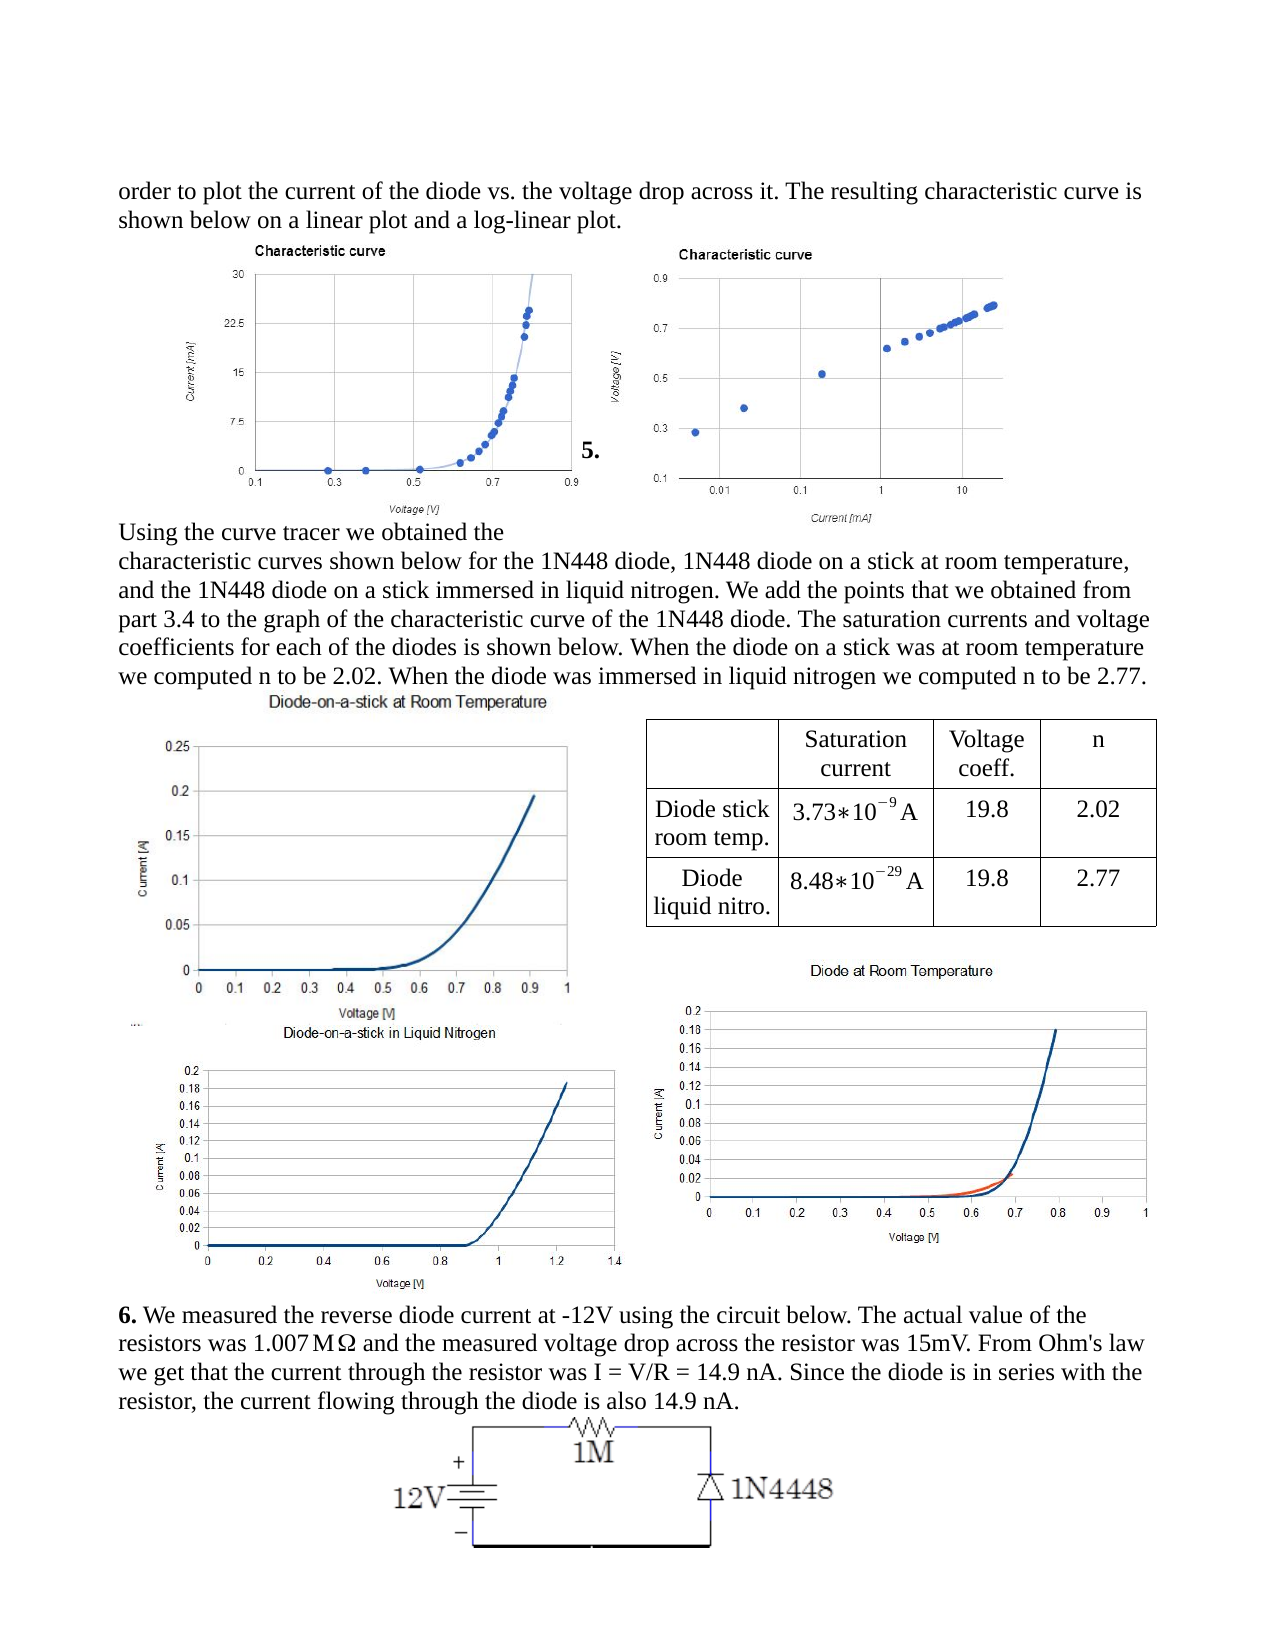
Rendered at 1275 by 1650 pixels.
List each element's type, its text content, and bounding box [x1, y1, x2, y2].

table_cell [779, 789, 933, 857]
table_header n [1041, 720, 1156, 788]
table_cell 2.77 [1041, 858, 1156, 926]
text order to plot the current of the diode vs. the voltage drop across it. The resulting characteristic curve is shown below on a linear plot and a log-linear plot. [118, 176, 1157, 234]
picture [131, 690, 625, 1294]
table_header Voltage coeff. [934, 720, 1040, 788]
text 5. Using the curve tracer we obtained the characteristic curves shown below for the 1N448 diode, 1N448 diode on a stick at room temperature, and the 1N448 diode on a stick immersed in liquid nitrogen. We add the points that we obtained from part 3.4 to the graph of the characteristic curve of the 1N448 diode. The saturation currents and voltage coefficients for each of the diodes is shown below. When the diode on a stick was at room temperature we computed n to be 2.02. When the diode was immersed in liquid nitrogen we computed n to be 2.77. [118, 435, 1157, 690]
table_cell 19.8 [934, 858, 1040, 926]
table_cell 19.8 [934, 789, 1040, 857]
text 6. We measured the reverse diode current at -12V using the circuit below. The actual value of the resistors wasand the measured voltage drop across the resistor was 15mV. From Ohm's law we get that the current through the resistor was I = V/R = 14.9 nA. Since the diode is in series with the resistor, the current flowing through the diode is also 14.9 nA. [118, 1300, 1157, 1415]
picture [603, 245, 1013, 530]
picture [178, 244, 582, 518]
table_header Saturation current [779, 720, 933, 788]
picture [641, 959, 1157, 1253]
table_cell 2.02 [1041, 789, 1156, 857]
table_header [647, 720, 778, 788]
picture [391, 1417, 840, 1548]
table_cell [779, 858, 933, 926]
table_cell Diode liquid nitro. [647, 858, 778, 926]
table_cell Diode stick room temp. [647, 789, 778, 857]
